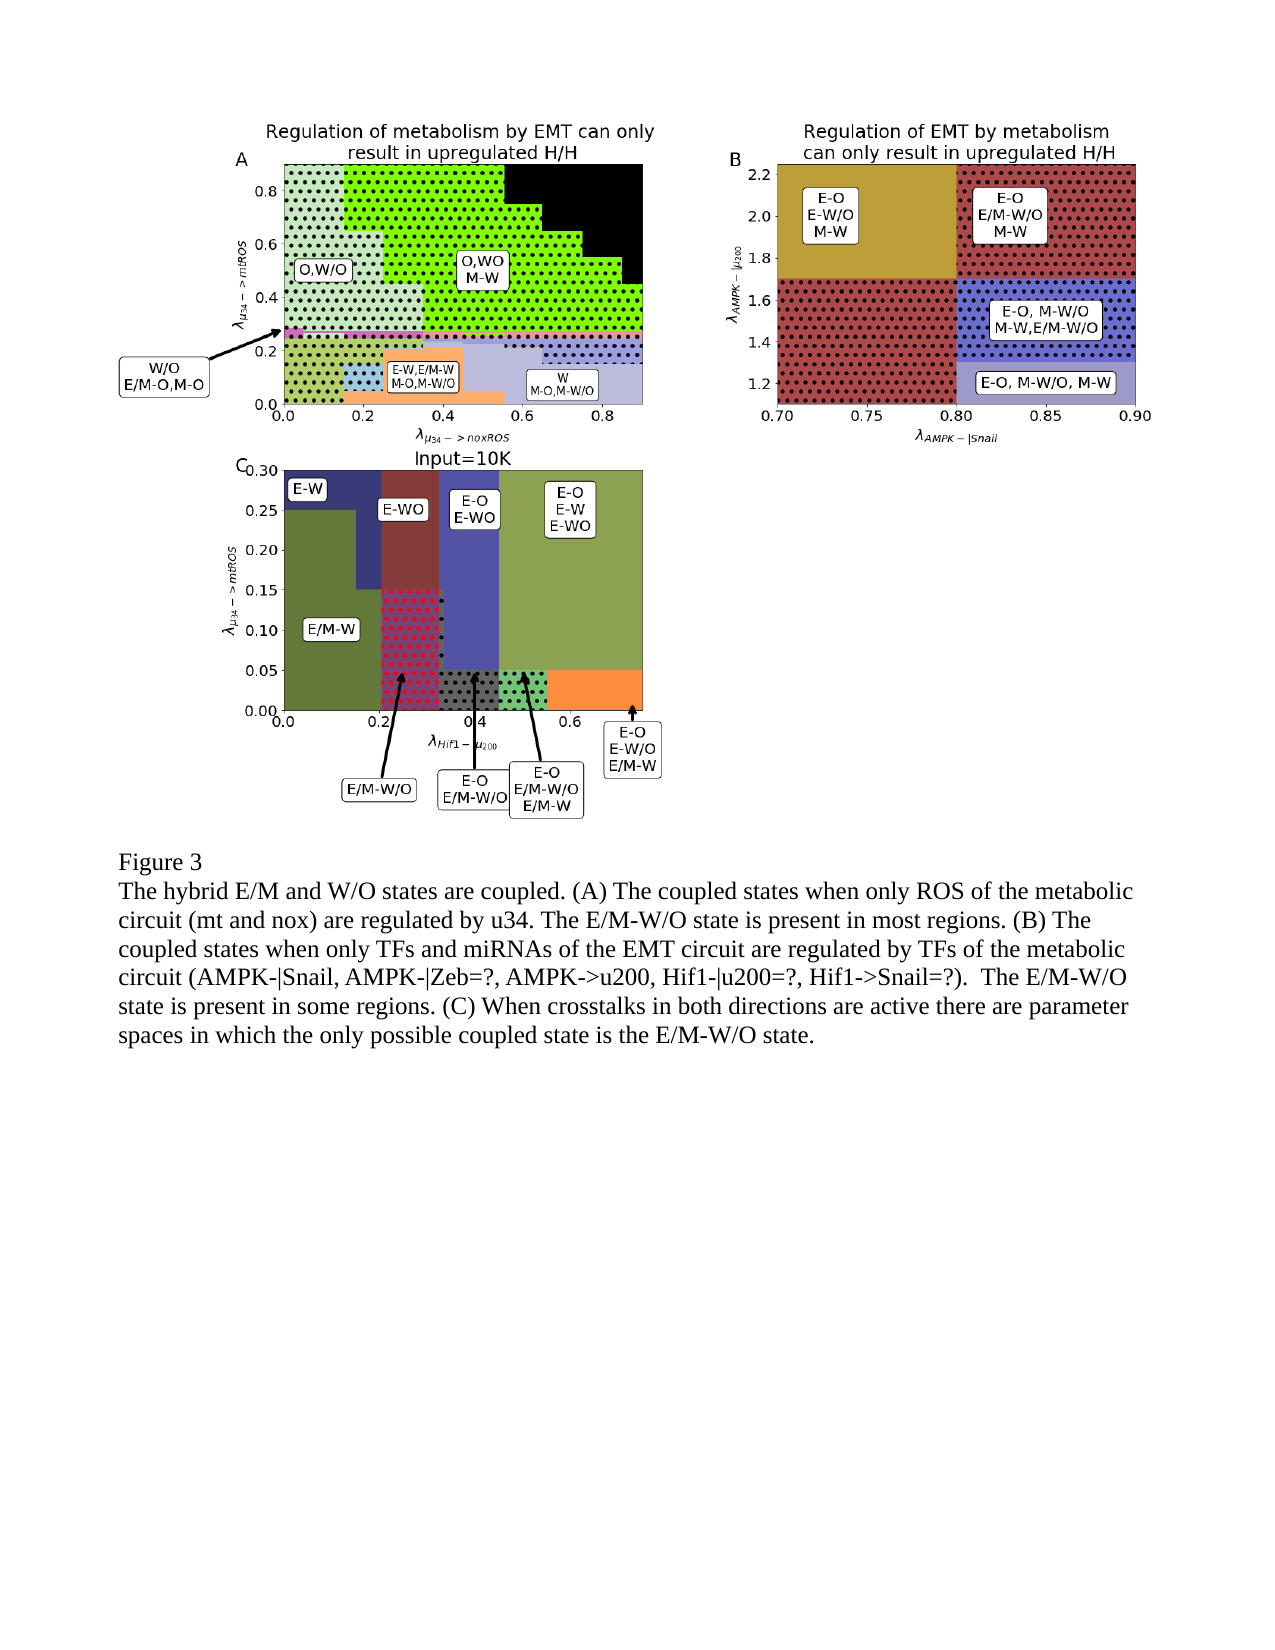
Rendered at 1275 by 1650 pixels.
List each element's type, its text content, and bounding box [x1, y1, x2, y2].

picture [118, 118, 1157, 819]
text The hybrid E/M and W/O states are coupled. (A) The coupled states when only ROS of the metabolic circuit (mt and nox) are regulated by u34. The E/M-W/O state is present in most regions. (B) The coupled states when only TFs and miRNAs of the EMT circuit are regulated by TFs of the metabolic circuit (AMPK-|Snail, AMPK-|Zeb=?, AMPK->u200, Hif1-|u200=?, Hif1->Snail=?). The E/M-W/O state is present in some regions. (C) When crosstalks in both directions are active there are parameter spaces in which the only possible coupled state is the E/M-W/O state. [118, 876, 1157, 1049]
text Figure 3 [118, 847, 1157, 876]
